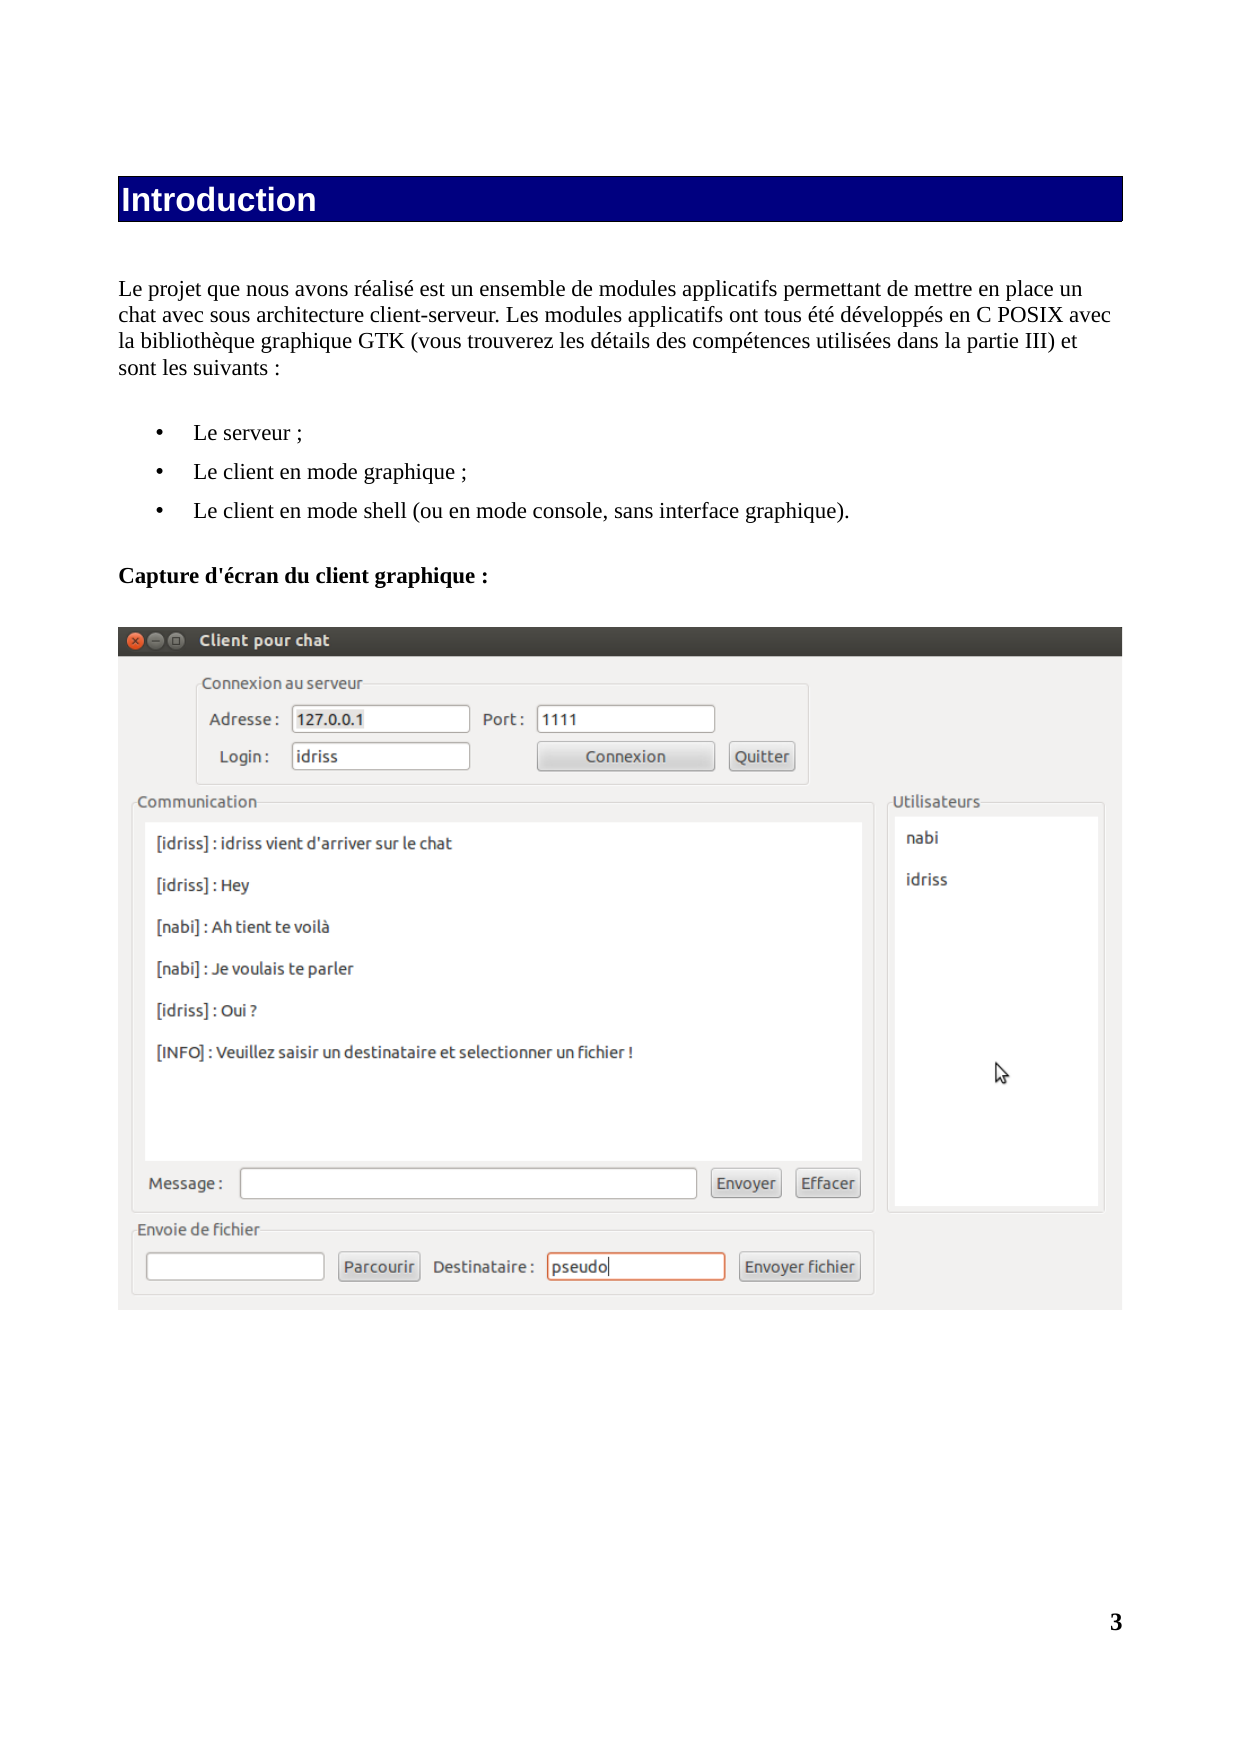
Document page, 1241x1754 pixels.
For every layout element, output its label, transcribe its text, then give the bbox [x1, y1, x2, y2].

picture [118, 627, 1123, 1310]
text Capture d'écran du client graphique : [118, 562, 1122, 615]
list Le client en mode graphique ; [156, 458, 1122, 484]
subtitle Introduction [119, 177, 1122, 221]
text Le projet que nous avons réalisé est un ensemble de modules applicatifs permettant de mettre en place un chat avec sous architecture client-serveur. Les modules applicatifs ont tous été développés en C POSIX avec la bibliothèque graphique GTK (vous trouverez les détails des compétences utilisées dans la partie III) et sont les suivants : [118, 275, 1122, 407]
list Le serveur ; [156, 419, 1122, 445]
list Le client en mode shell (ou en mode console, sans interface graphique). [156, 497, 1122, 549]
